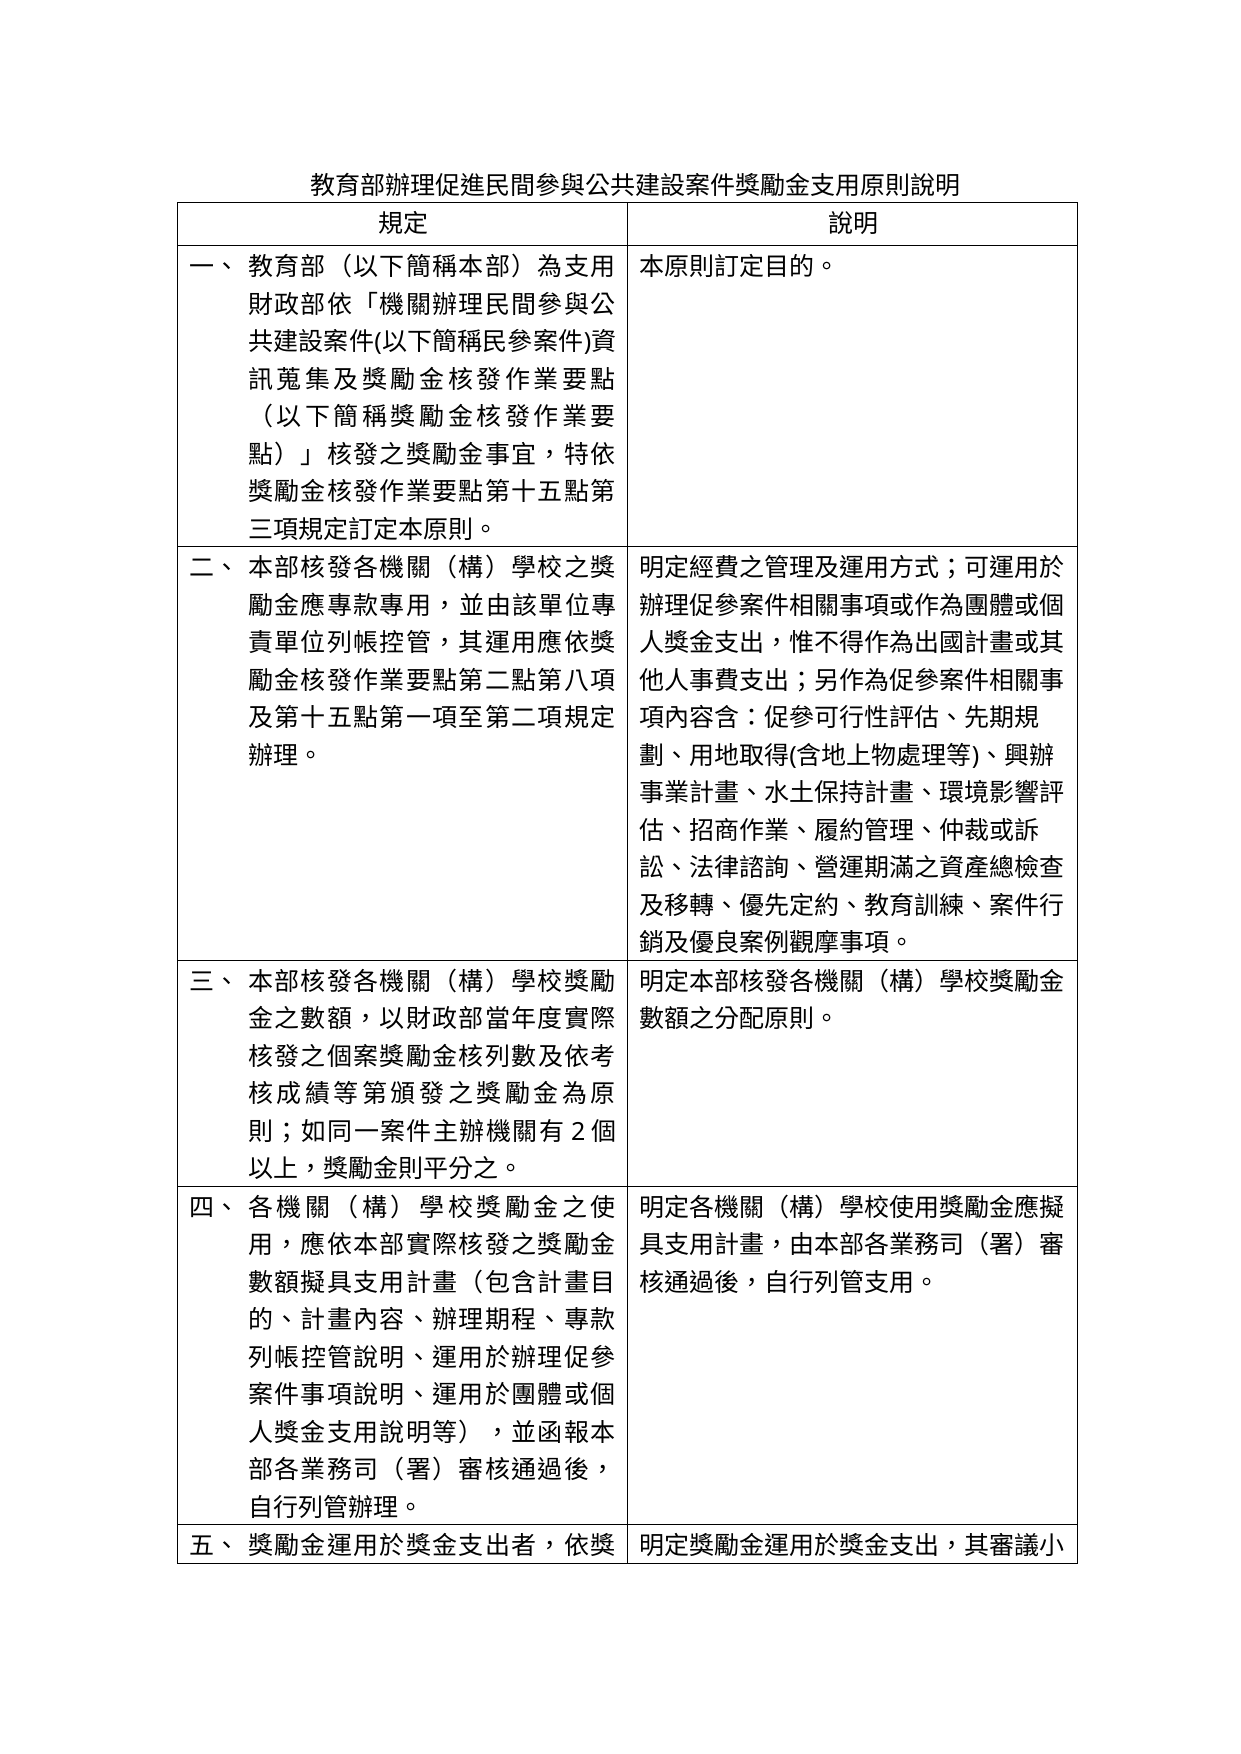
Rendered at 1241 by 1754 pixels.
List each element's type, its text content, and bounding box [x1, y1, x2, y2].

table_cell 明定獎勵金運用於獎金支出，其審議小 [628, 1525, 1077, 1563]
table_cell 明定各機關（構）學校使用獎勵金應擬具支用計畫，由本部各業務司（署）審核通過後，自行列管支用。 [628, 1187, 1077, 1524]
table_header 說明 [628, 203, 1077, 245]
table_cell 明定本部核發各機關（構）學校獎勵金數額之分配原則。 [628, 961, 1077, 1186]
table_cell 明定經費之管理及運用方式；可運用於辦理促參案件相關事項或作為團體或個人獎金支出，惟不得作為出國計畫或其他人事費支出；另作為促參案件相關事項內容含：促參可行性評估、先期規劃、用地取得(含地上物處理等)、興辦事業計畫、水土保持計畫、環境影響評估、招商作業、履約管理、仲裁或訴訟、法律諮詢、營運期滿之資產總檢查及移轉、優先定約、教育訓練、案件行銷及優良案例觀摩事項。 [628, 547, 1077, 959]
table_header 規定 [178, 203, 627, 245]
table_cell 教育部（以下簡稱本部）為支用財政部依「機關辦理民間參與公共建設案件(以下簡稱民參案件)資訊蒐集及獎勵金核發作業要點（以下簡稱獎勵金核發作業要點）」核發之獎勵金事宜，特依獎勵金核發作業要點第十五點第三項規定訂定本原則。 [178, 246, 627, 546]
table_cell 本部核發各機關（構）學校之獎勵金應專款專用，並由該單位專責單位列帳控管，其運用應依獎勵金核發作業要點第二點第八項及第十五點第一項至第二項規定辦理。 [178, 547, 627, 959]
table_cell 獎勵金運用於獎金支出者，依獎 [178, 1525, 627, 1563]
text 教育部辦理促進民間參與公共建設案件獎勵金支用原則說明 [177, 164, 1092, 202]
table_cell 本部核發各機關（構）學校獎勵金之數額，以財政部當年度實際核發之個案獎勵金核列數及依考核成績等第頒發之獎勵金為原則；如同一案件主辦機關有2個以上，獎勵金則平分之。 [178, 961, 627, 1186]
table_cell 各機關（構）學校獎勵金之使用，應依本部實際核發之獎勵金數額擬具支用計畫（包含計畫目的、計畫內容、辦理期程、專款列帳控管說明、運用於辦理促參案件事項說明、運用於團體或個人獎金支用說明等），並函報本部各業務司（署）審核通過後，自行列管辦理。 [178, 1187, 627, 1524]
table_cell 本原則訂定目的。 [628, 246, 1077, 546]
